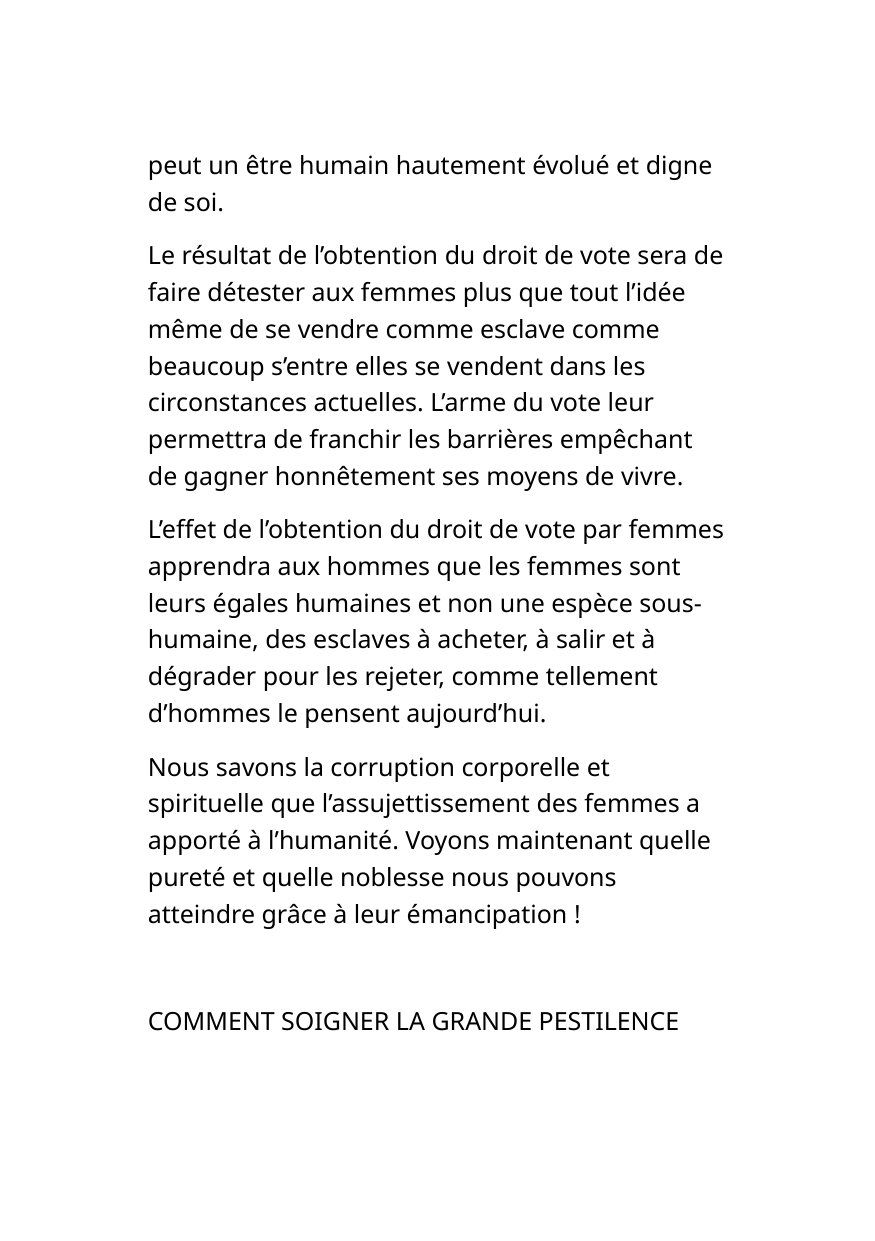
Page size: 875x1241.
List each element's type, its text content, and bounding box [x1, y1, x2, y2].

text peut un être humain hautement évolué et digne de soi. [148, 148, 726, 218]
text Le résultat de l’obtention du droit de vote sera de faire détester aux femmes plus que tout l’idée même de se vendre comme esclave comme beaucoup s’entre elles se vendent dans les circonstances actuelles. L’arme du vote leur permettra de franchir les barrières empêchant de gagner honnêtement ses moyens de vivre. [148, 238, 726, 492]
text COMMENT SOIGNER LA GRANDE PESTILENCE [148, 1003, 726, 1037]
text Nous savons la corruption corporelle et spirituelle que l’assujettissement des femmes a apporté à l’humanité. Voyons maintenant quelle pureté et quelle noblesse nous pouvons atteindre grâce à leur émancipation ! [148, 749, 726, 930]
text L’effet de l’obtention du droit de vote par femmes apprendra aux hommes que les femmes sont leurs égales humaines et non une espèce sous-humaine, des esclaves à acheter, à salir et à dégrader pour les rejeter, comme tellement d’hommes le pensent aujourd’hui. [148, 512, 726, 730]
